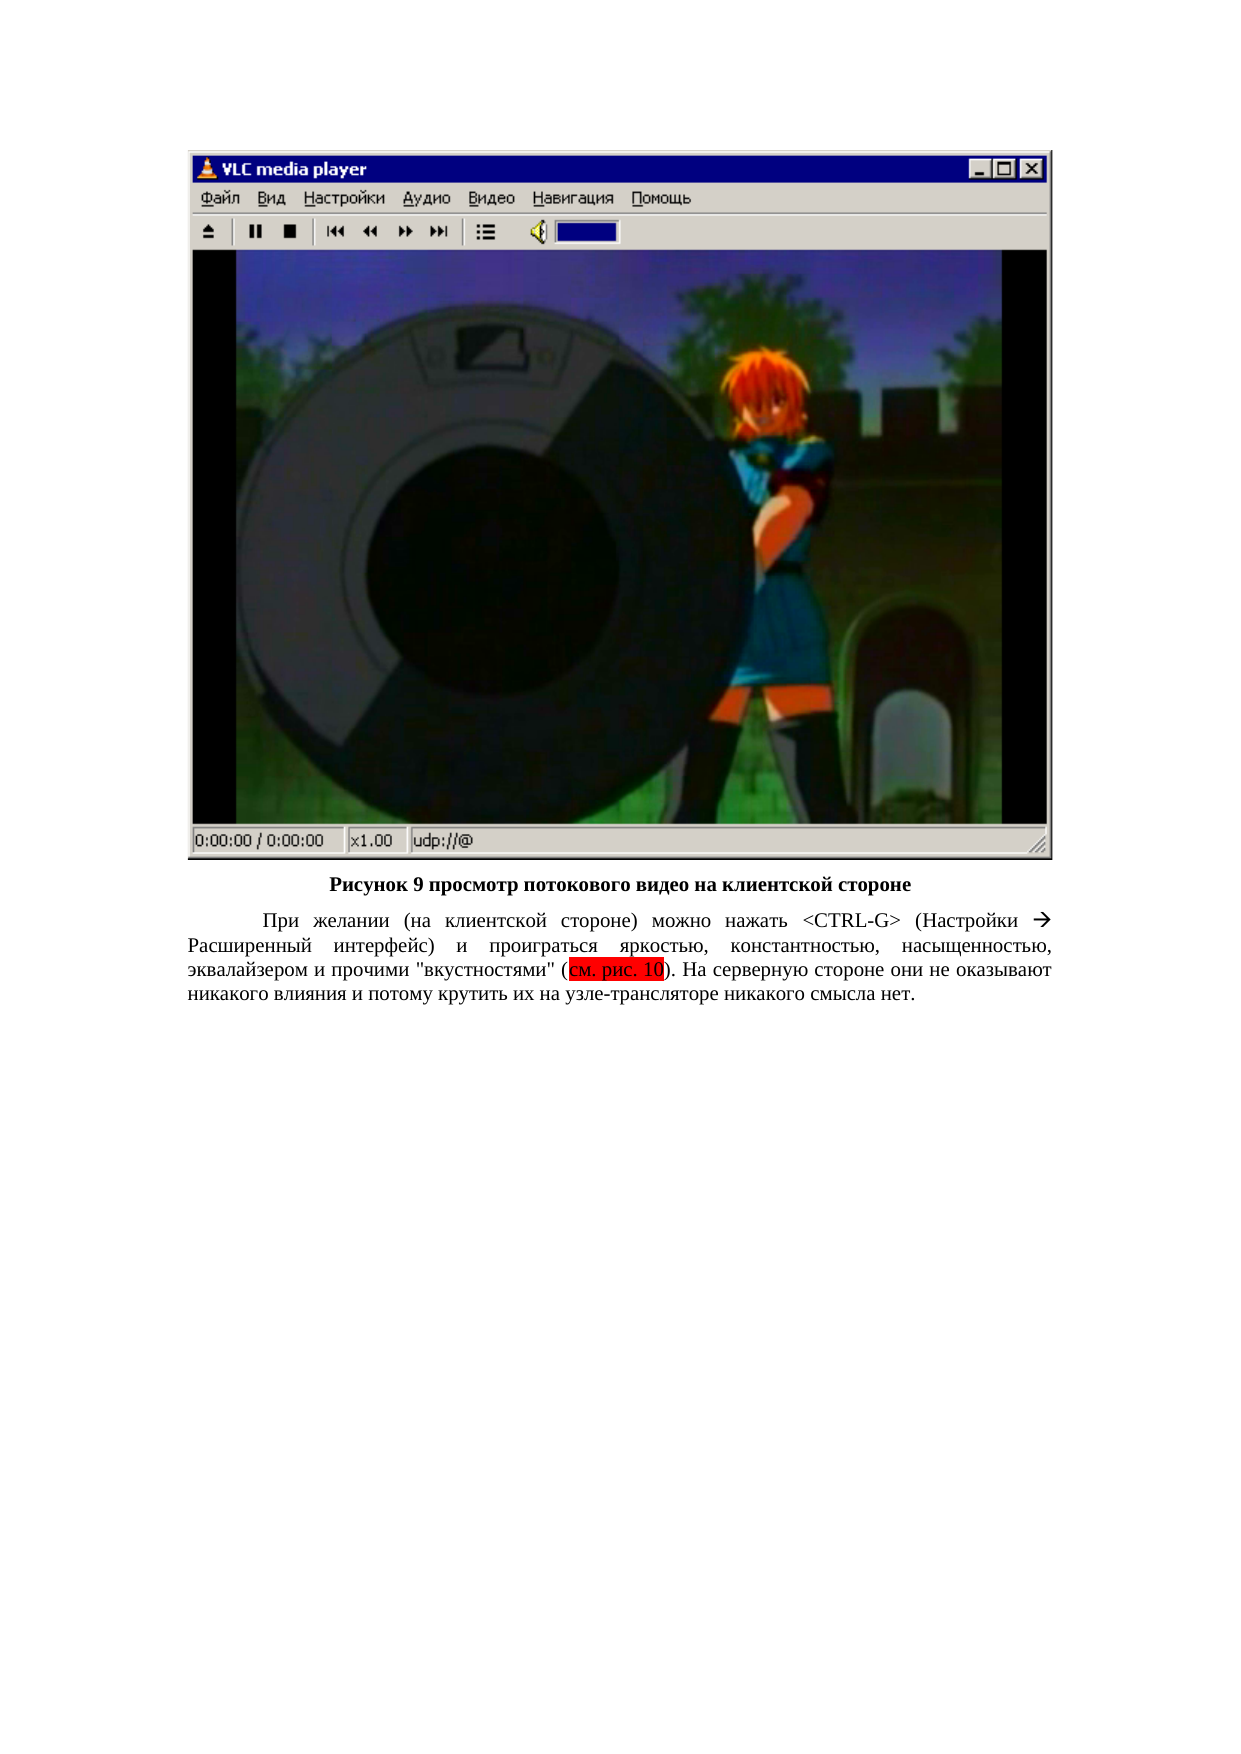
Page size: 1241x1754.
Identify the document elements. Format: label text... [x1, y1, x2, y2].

text При желании (на клиентской стороне) можно нажать <CTRL-G> (Настройки  Расширенный интерфейс) и проиграться яркостью, константностью, насыщенностью, эквалайзером и прочими "вкустностями" (см. рис. 10). На серверную стороне они не оказывают никакого влияния и потому крутить их на узле-трансляторе никакого смысла нет. [187, 908, 1053, 1005]
text Рисунок 9 просмотр потокового видео на клиентской стороне [187, 872, 1053, 896]
picture [187, 150, 1053, 860]
